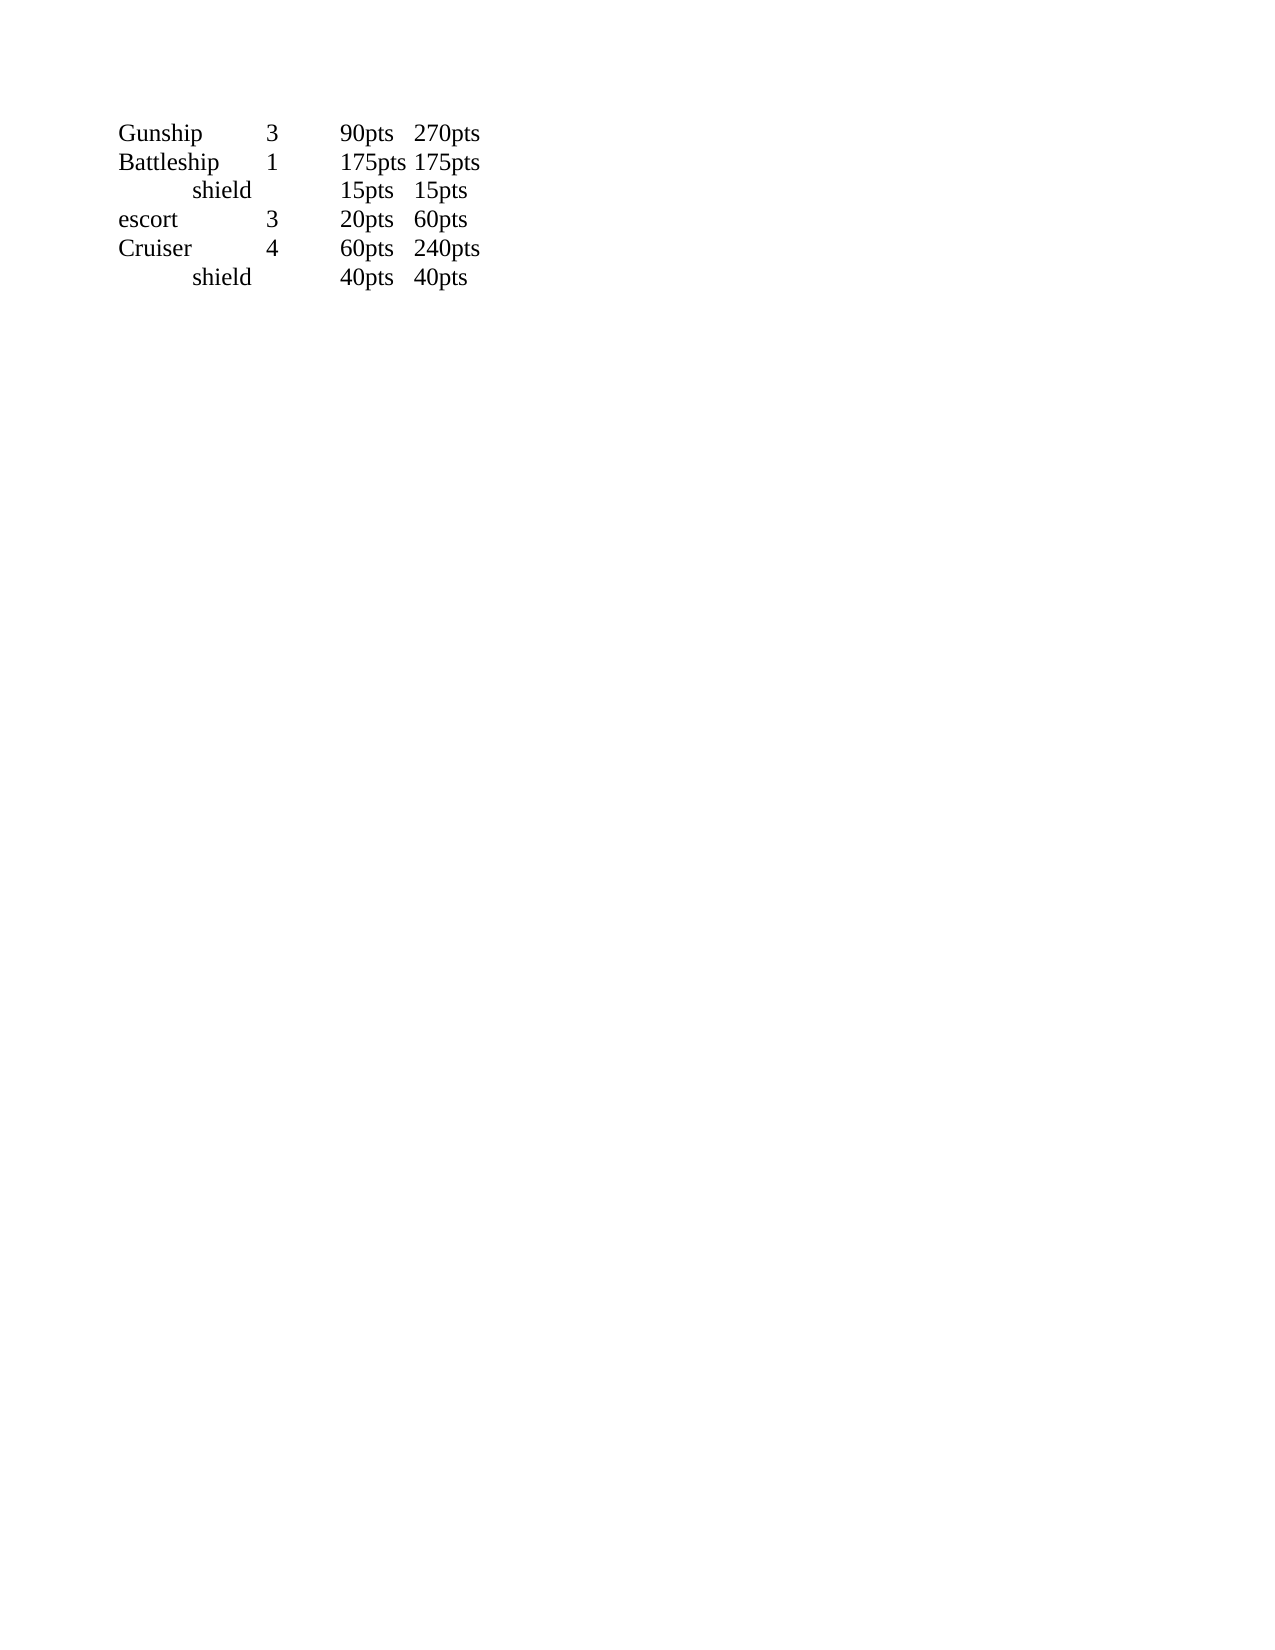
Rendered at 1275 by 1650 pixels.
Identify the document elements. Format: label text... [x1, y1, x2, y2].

text Battleship 1 175pts 175pts [118, 147, 1157, 176]
text shield 40pts 40pts [118, 262, 1157, 291]
text shield 15pts 15pts [118, 176, 1157, 204]
text Cruiser 4 60pts 240pts [118, 233, 1157, 262]
text Gunship 3 90pts 270pts [118, 118, 1157, 147]
text escort 3 20pts 60pts [118, 204, 1157, 233]
